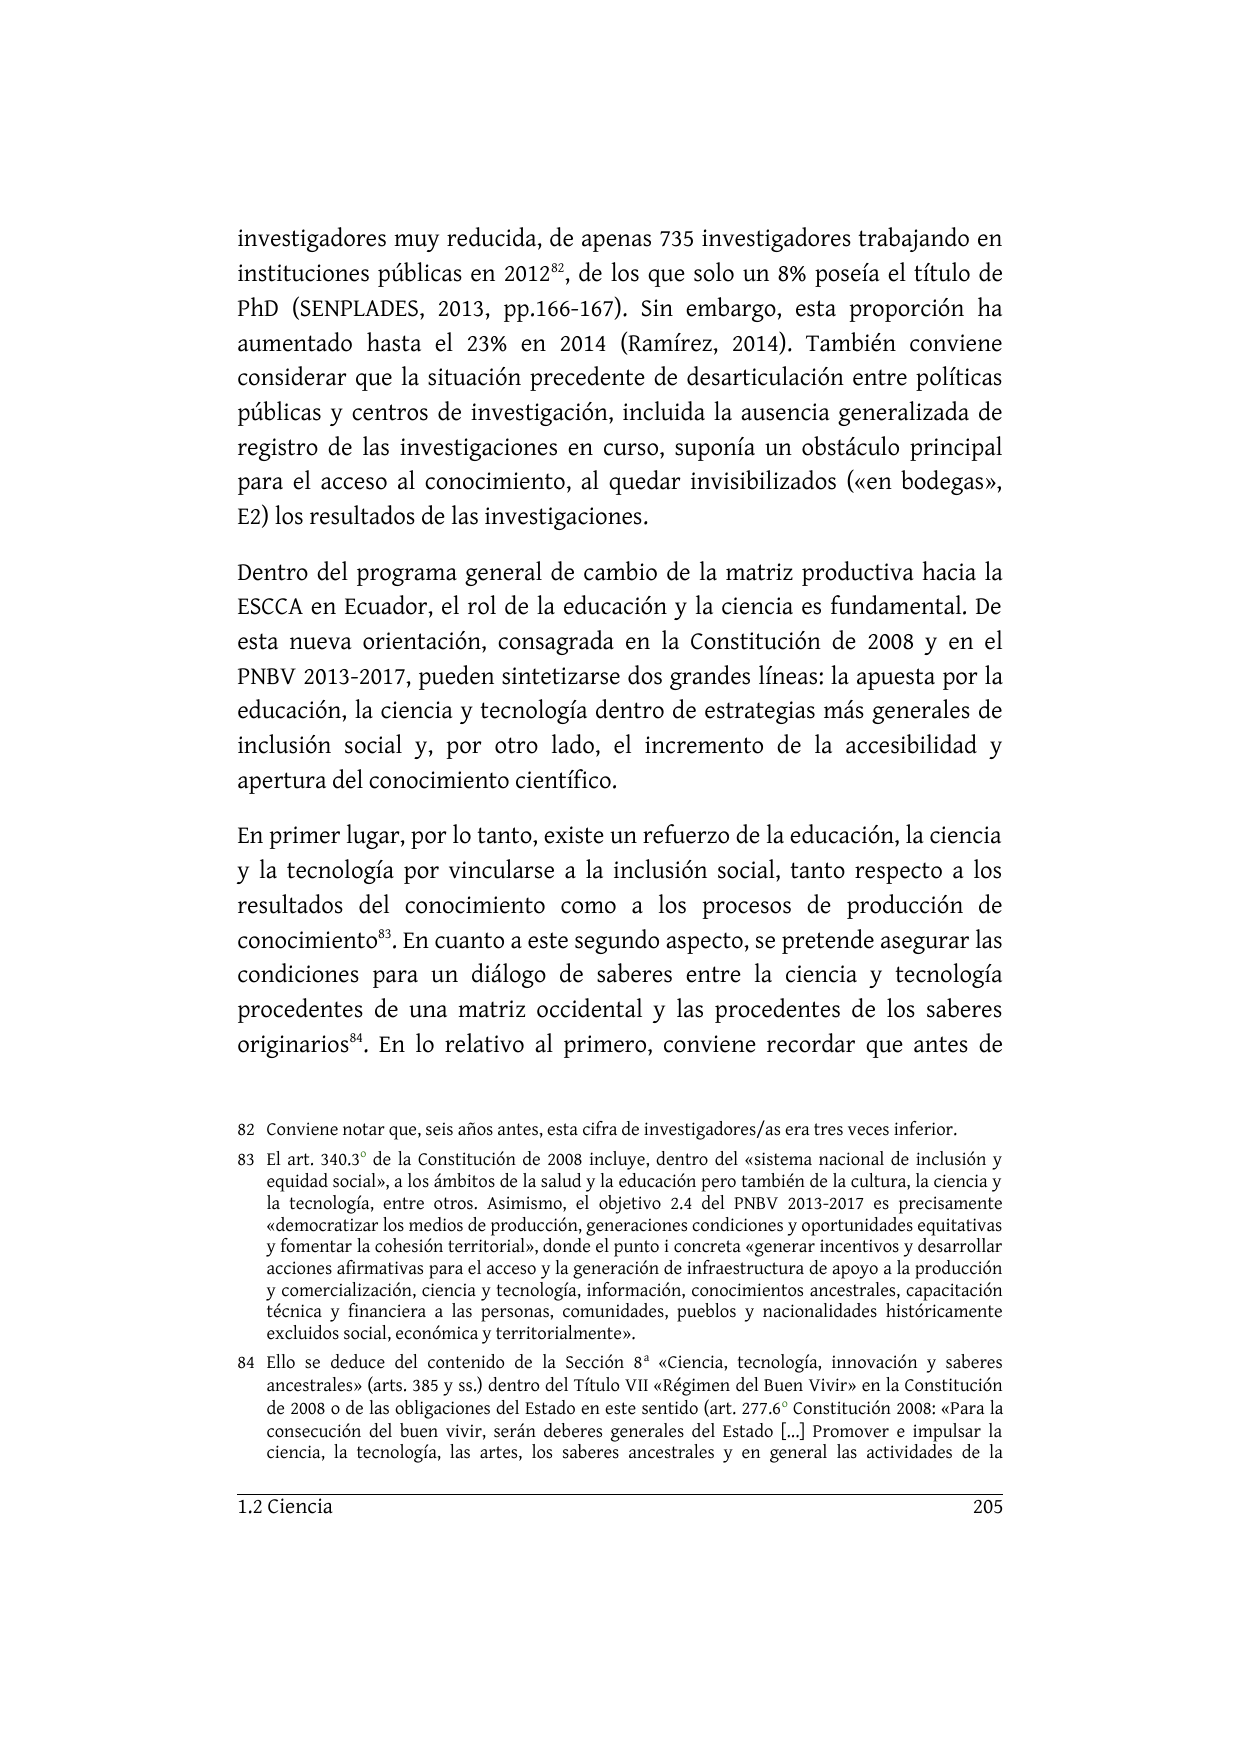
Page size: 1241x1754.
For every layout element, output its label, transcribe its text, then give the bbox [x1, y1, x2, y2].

text Dentro del programa general de cambio de la matriz productiva hacia la ESCCA en Ecuador, el rol de la educación y la ciencia es fundamental. De esta nueva orientación, consagrada en la Constitución de 2008 y en el PNBV 2013-2017, pueden sintetizarse dos grandes líneas: la apuesta por la educación, la ciencia y tecnología dentro de estrategias más generales de inclusión social y, por otro lado, el incremento de la accesibilidad y apertura del conocimiento científico. [237, 558, 1003, 795]
text Conviene notar que, seis años antes, esta cifra de investigadores/as era tres veces inferior. [237, 1119, 1003, 1141]
text investigadores muy reducida, de apenas 735 investigadores trabajando en instituciones públicas en 2012, de los que solo un 8% poseía el título de PhD (SENPLADES, 2013, pp.166-167). Sin embargo, esta proporción ha aumentado hasta el 23% en 2014 (Ramírez, 2014). También conviene considerar que la situación precedente de desarticulación entre políticas públicas y centros de investigación, incluida la ausencia generalizada de registro de las investigaciones en curso, suponía un obstáculo principal para el acceso al conocimiento, al quedar invisibilizados («en bodegas», E2) los resultados de las investigaciones. [237, 225, 1003, 531]
text En primer lugar, por lo tanto, existe un refuerzo de la educación, la ciencia y la tecnología por vincularse a la inclusión social, tanto respecto a los resultados del conocimiento como a los procesos de producción de conocimiento. En cuanto a este segundo aspecto, se pretende asegurar las condiciones para un diálogo de saberes entre la ciencia y tecnología procedentes de una matriz occidental y las procedentes de los saberes originarios. En lo relativo al primero, conviene recordar que antes de [237, 822, 1003, 1059]
text El art. 340.3o de la Constitución de 2008 incluye, dentro del «sistema nacional de inclusión y equidad social», a los ámbitos de la salud y la educación pero también de la cultura, la ciencia y la tecnología, entre otros. Asimismo, el objetivo 2.4 del PNBV 2013-2017 es precisamente «democratizar los medios de producción, generaciones condiciones y oportunidades equitativas y fomentar la cohesión territorial», donde el punto i concreta «generar incentivos y desarrollar acciones afirmativas para el acceso y la generación de infraestructura de apoyo a la producción y comercialización, ciencia y tecnología, información, conocimientos ancestrales, capacitación técnica y financiera a las personas, comunidades, pueblos y nacionalidades históricamente excluidos social, económica y territorialmente». [237, 1147, 1003, 1344]
text Ello se deduce del contenido de la Sección 8a «Ciencia, tecnología, innovación y saberes ancestrales» (arts. 385 y ss.) dentro del Título VII «Régimen del Buen Vivir» en la Constitución de 2008 o de las obligaciones del Estado en este sentido (art. 277.6o Constitución 2008: «Para la consecución del buen vivir, serán deberes generales del Estado [...] Promover e impulsar la ciencia, la tecnología, las artes, los saberes ancestrales y en general las actividades de la [237, 1351, 1003, 1464]
